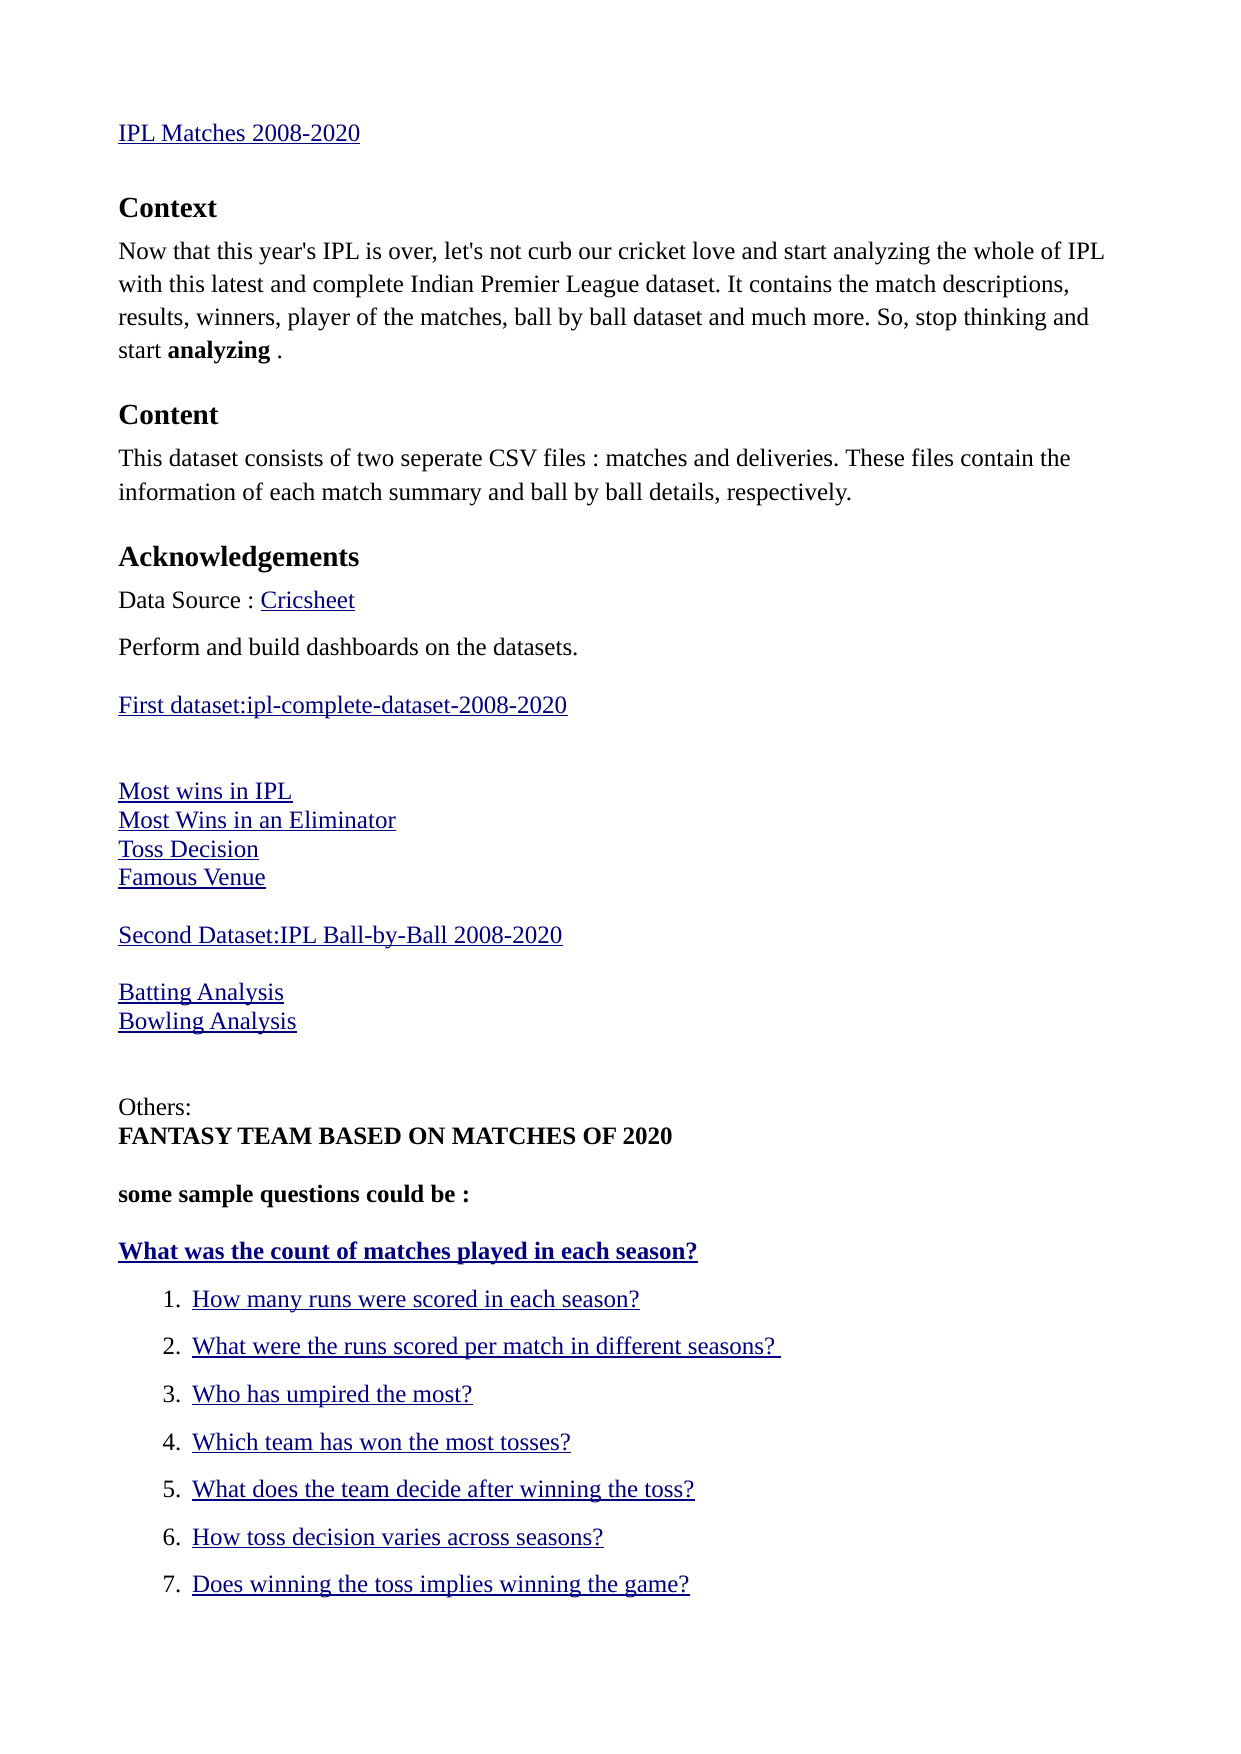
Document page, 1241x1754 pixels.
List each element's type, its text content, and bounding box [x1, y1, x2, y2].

text Famous Venue [118, 862, 1122, 891]
subtitle Context [118, 190, 1122, 224]
text Batting Analysis [118, 977, 1122, 1006]
list How toss decision varies across seasons? [162, 1522, 1122, 1551]
text some sample questions could be : [118, 1179, 1122, 1207]
list What were the runs scored per match in different seasons? [162, 1331, 1122, 1360]
text Most Wins in an Eliminator [118, 805, 1122, 834]
list Who has umpired the most? [162, 1379, 1122, 1408]
list How many runs were scored in each season? [162, 1284, 1122, 1312]
text What was the count of matches played in each season? [118, 1236, 1122, 1265]
list Does winning the toss implies winning the game? [162, 1569, 1122, 1598]
text Now that this year's IPL is over, let's not curb our cricket love and start analyzing the whole of IPL with this latest and complete Indian Premier League dataset. It contains the match descriptions, results, winners, player of the matches, ball by ball dataset and much more. So, stop thinking and start analyzing . [118, 236, 1122, 364]
text Most wins in IPL [118, 776, 1122, 805]
text Data Source : Cricsheet [118, 585, 1122, 613]
text Toss Decision [118, 834, 1122, 862]
list Which team has won the most tosses? [162, 1427, 1122, 1455]
text Perform and build dashboards on the datasets. [118, 632, 1122, 661]
text FANTASY TEAM BASED ON MATCHES OF 2020 [118, 1121, 1122, 1150]
text First dataset:ipl-complete-dataset-2008-2020 [118, 690, 1122, 719]
text Others: [118, 1092, 1122, 1121]
text Second Dataset:IPL Ball-by-Ball 2008-2020 [118, 920, 1122, 949]
subtitle Acknowledgements [118, 539, 1122, 572]
text This dataset consists of two seperate CSV files : matches and deliveries. These files contain the information of each match summary and ball by ball details, respectively. [118, 443, 1122, 505]
text Bowling Analysis [118, 1006, 1122, 1035]
text IPL Matches 2008-2020 [118, 118, 1122, 147]
list What does the team decide after winning the toss? [162, 1474, 1122, 1503]
subtitle Content [118, 397, 1122, 431]
